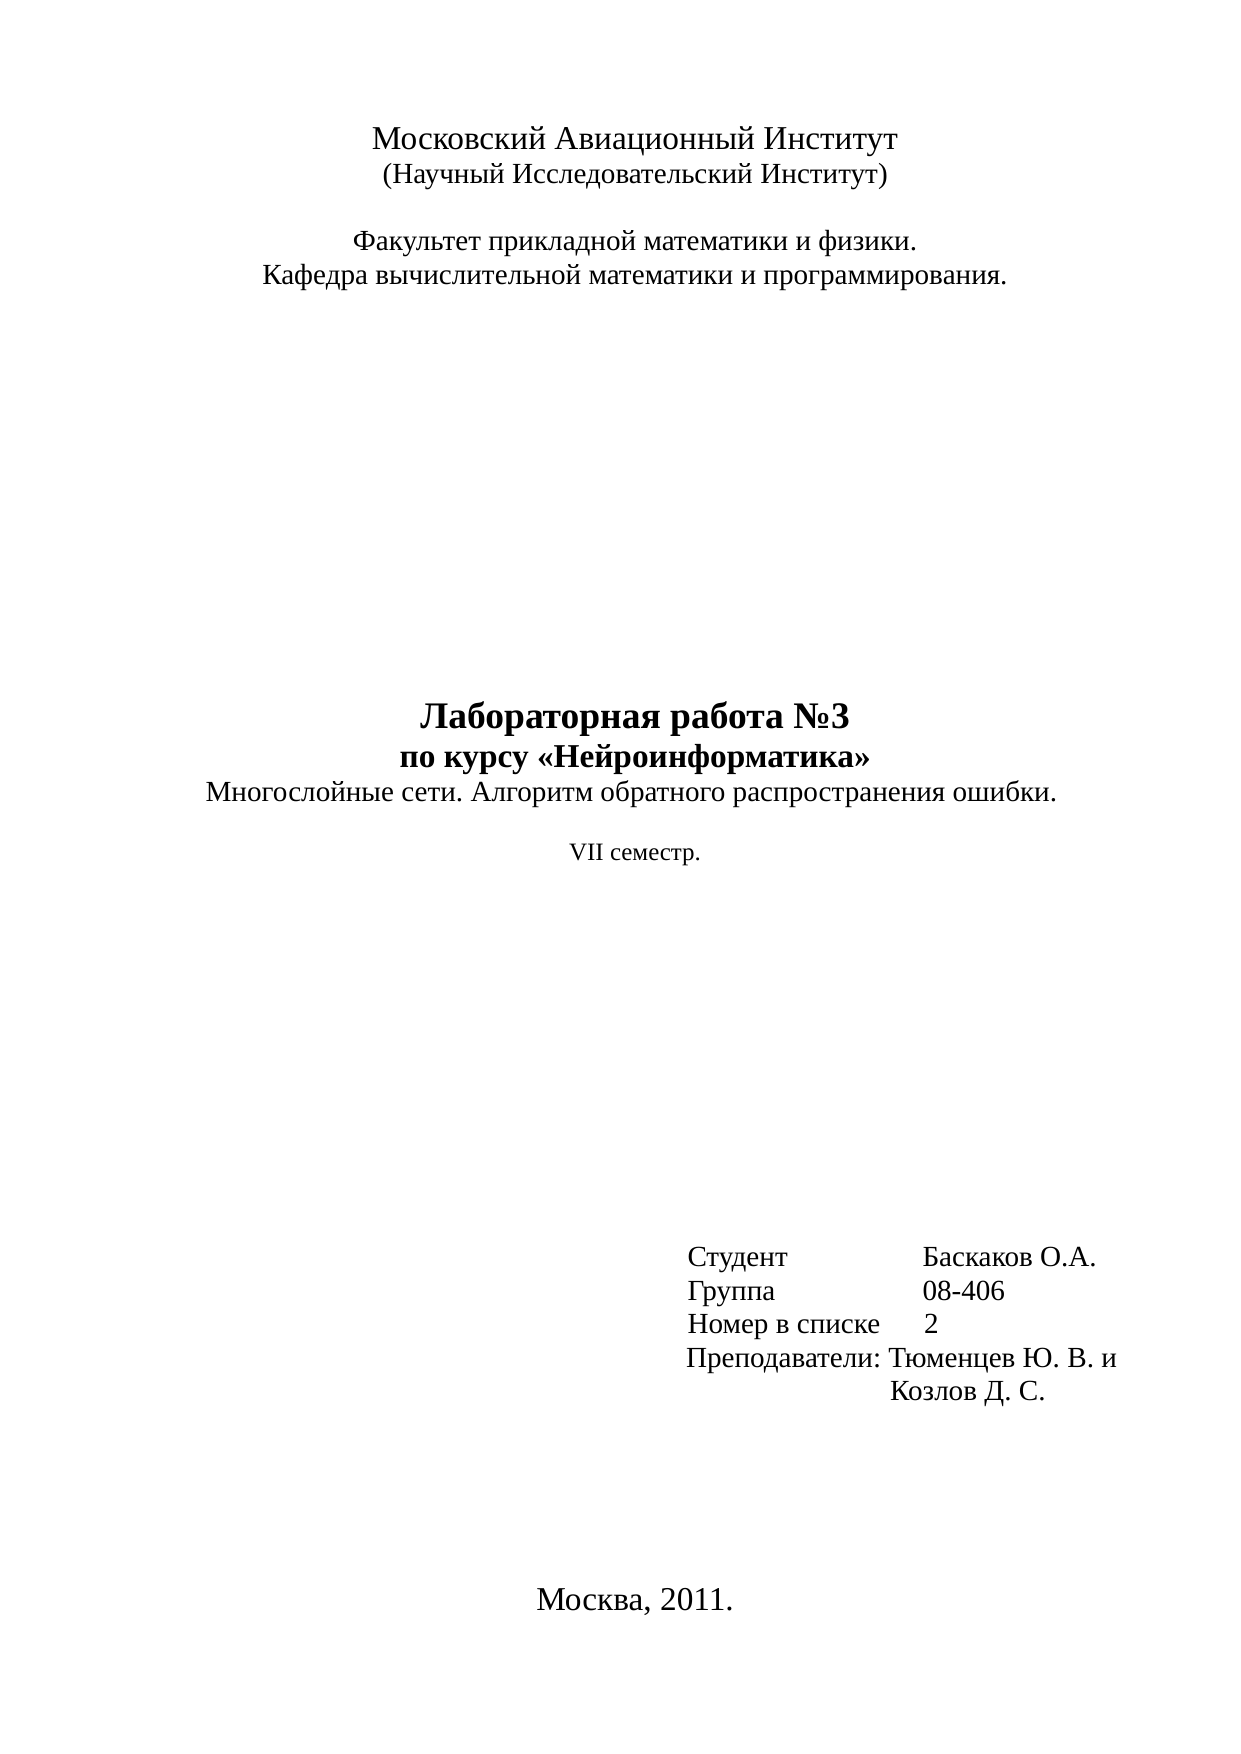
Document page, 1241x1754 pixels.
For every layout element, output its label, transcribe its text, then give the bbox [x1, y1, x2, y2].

text Лабораторная работа №3 [118, 693, 1122, 736]
text VII семестр. [118, 837, 1122, 866]
text Москва, 2011. [118, 1579, 1122, 1618]
text Преподаватели: Тюменцев Ю. В. и [118, 1340, 1122, 1373]
text Многослойные сети. Алгоритм обратного распространения ошибки. [118, 774, 1122, 808]
text (Научный Исследовательский Институт) [118, 156, 1122, 190]
text Факультет прикладной математики и физики. [118, 223, 1122, 257]
text Козлов Д. С. [118, 1373, 1122, 1407]
text Кафедра вычислительной математики и программирования. [118, 257, 1122, 291]
text Студент Баскаков О.А. [118, 1239, 1122, 1273]
text Группа 08-406 [118, 1273, 1122, 1306]
text Московский Авиационный Институт [118, 118, 1122, 156]
text по курсу «Нейроинформатика» [118, 736, 1122, 774]
text Номер в списке 2 [118, 1306, 1122, 1340]
